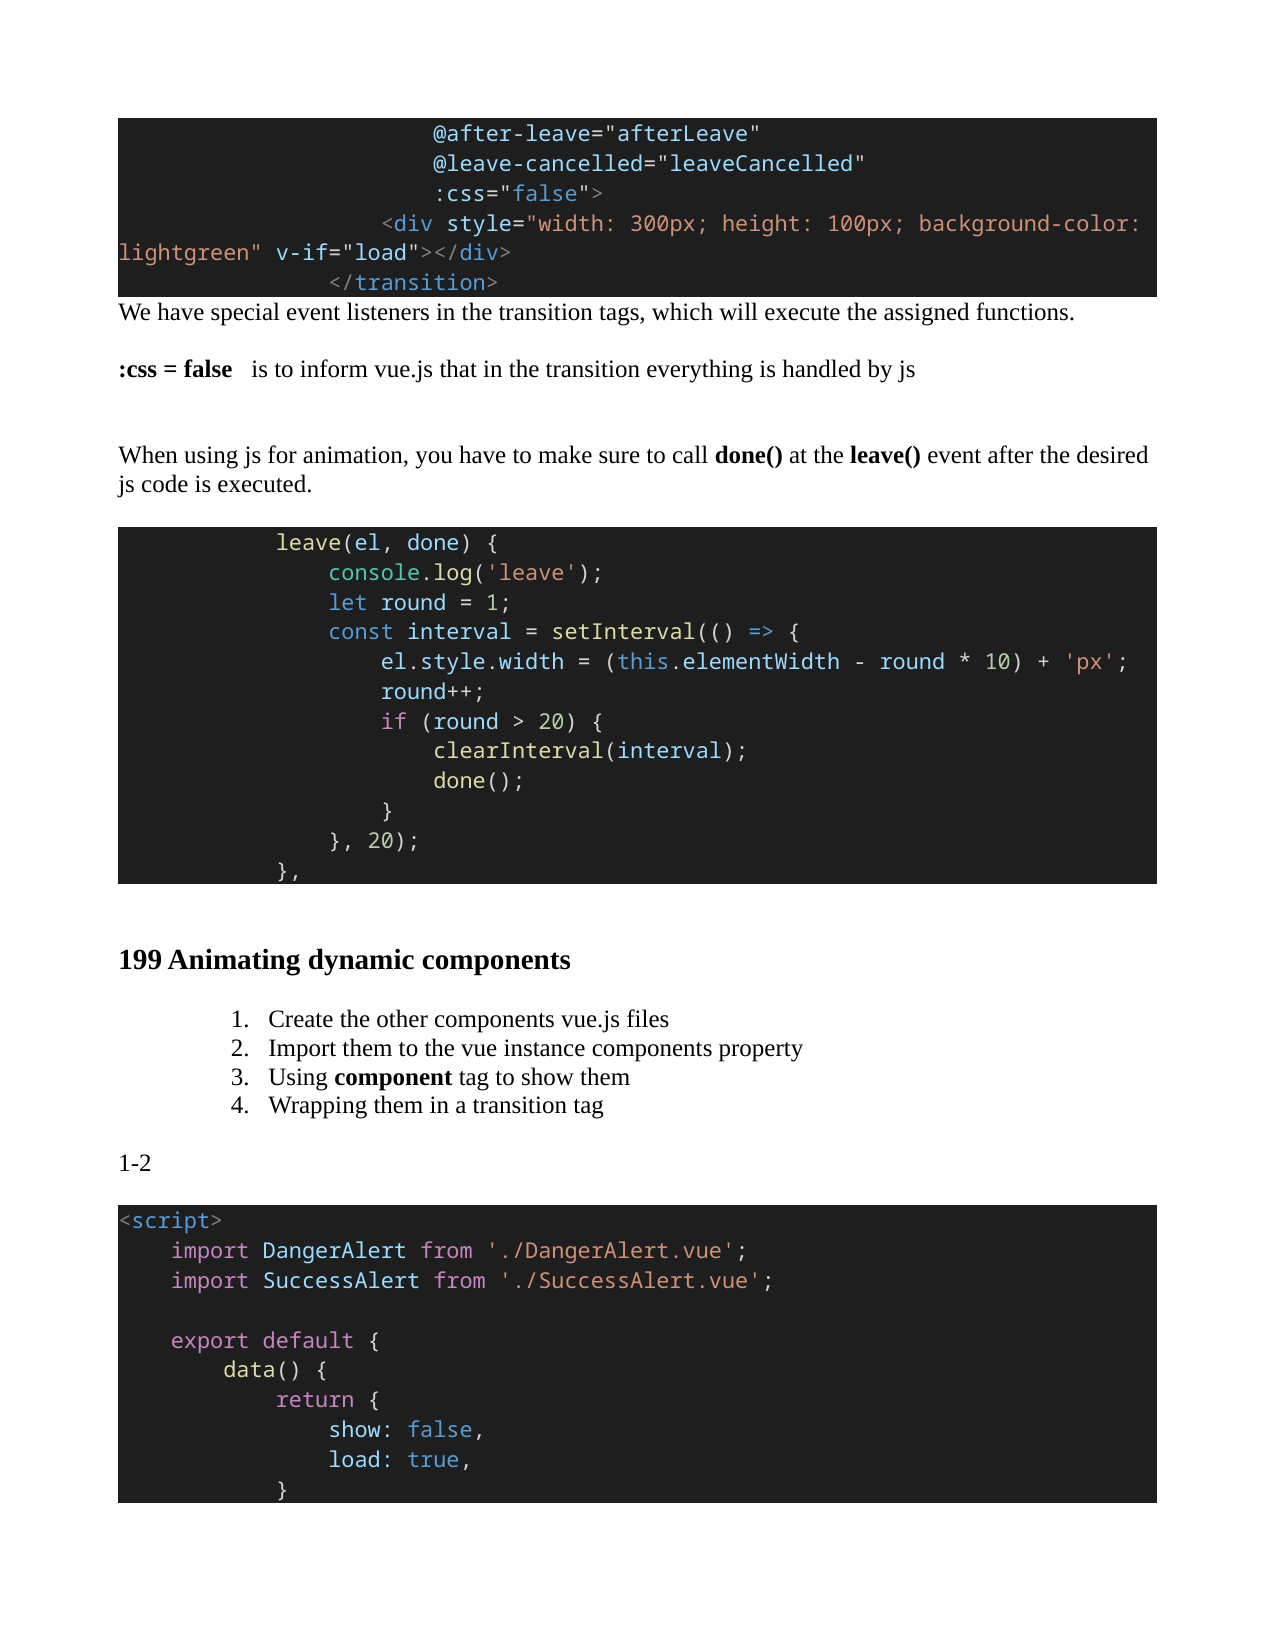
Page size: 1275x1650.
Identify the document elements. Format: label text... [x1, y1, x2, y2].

text done(); [118, 765, 1157, 795]
text :css = false is to inform vue.js that in the transition everything is handled by js [118, 354, 1157, 383]
list Create the other components vue.js files [231, 1004, 1157, 1033]
text return { [118, 1384, 1157, 1414]
text const interval = setInterval(() => { [118, 616, 1157, 646]
list Wrapping them in a transition tag [231, 1090, 1157, 1119]
text clearInterval(interval); [118, 735, 1157, 765]
text }, 20); [118, 825, 1157, 854]
text <div style="width: 300px; height: 100px; background-color: lightgreen" v-if="load"></div> [118, 207, 1157, 267]
text el.style.width = (this.elementWidth - round * 10) + 'px'; [118, 646, 1157, 676]
text leave(el, done) { [118, 527, 1157, 557]
text } [118, 795, 1157, 825]
text 199 Animating dynamic components [118, 942, 1157, 975]
text </transition> [118, 267, 1157, 297]
text round++; [118, 676, 1157, 706]
text :css="false"> [118, 178, 1157, 207]
list Using component tag to show them [231, 1062, 1157, 1090]
text let round = 1; [118, 586, 1157, 616]
text load: true, [118, 1444, 1157, 1473]
text show: false, [118, 1414, 1157, 1444]
text data() { [118, 1354, 1157, 1384]
text <script> [118, 1205, 1157, 1235]
text import DangerAlert from './DangerAlert.vue'; [118, 1235, 1157, 1265]
text import SuccessAlert from './SuccessAlert.vue'; [118, 1265, 1157, 1295]
list Import them to the vue instance components property [231, 1033, 1157, 1062]
text if (round > 20) { [118, 706, 1157, 735]
text export default { [118, 1324, 1157, 1354]
text We have special event listeners in the transition tags, which will execute the assigned functions. [118, 297, 1157, 326]
text console.log('leave'); [118, 557, 1157, 586]
text When using js for animation, you have to make sure to call done() at the leave() event after the desired js code is executed. [118, 441, 1157, 498]
text } [118, 1473, 1157, 1503]
text @leave-cancelled="leaveCancelled" [118, 148, 1157, 178]
text }, [118, 854, 1157, 884]
text 1-2 [118, 1148, 1157, 1177]
text @after-leave="afterLeave" [118, 118, 1157, 148]
